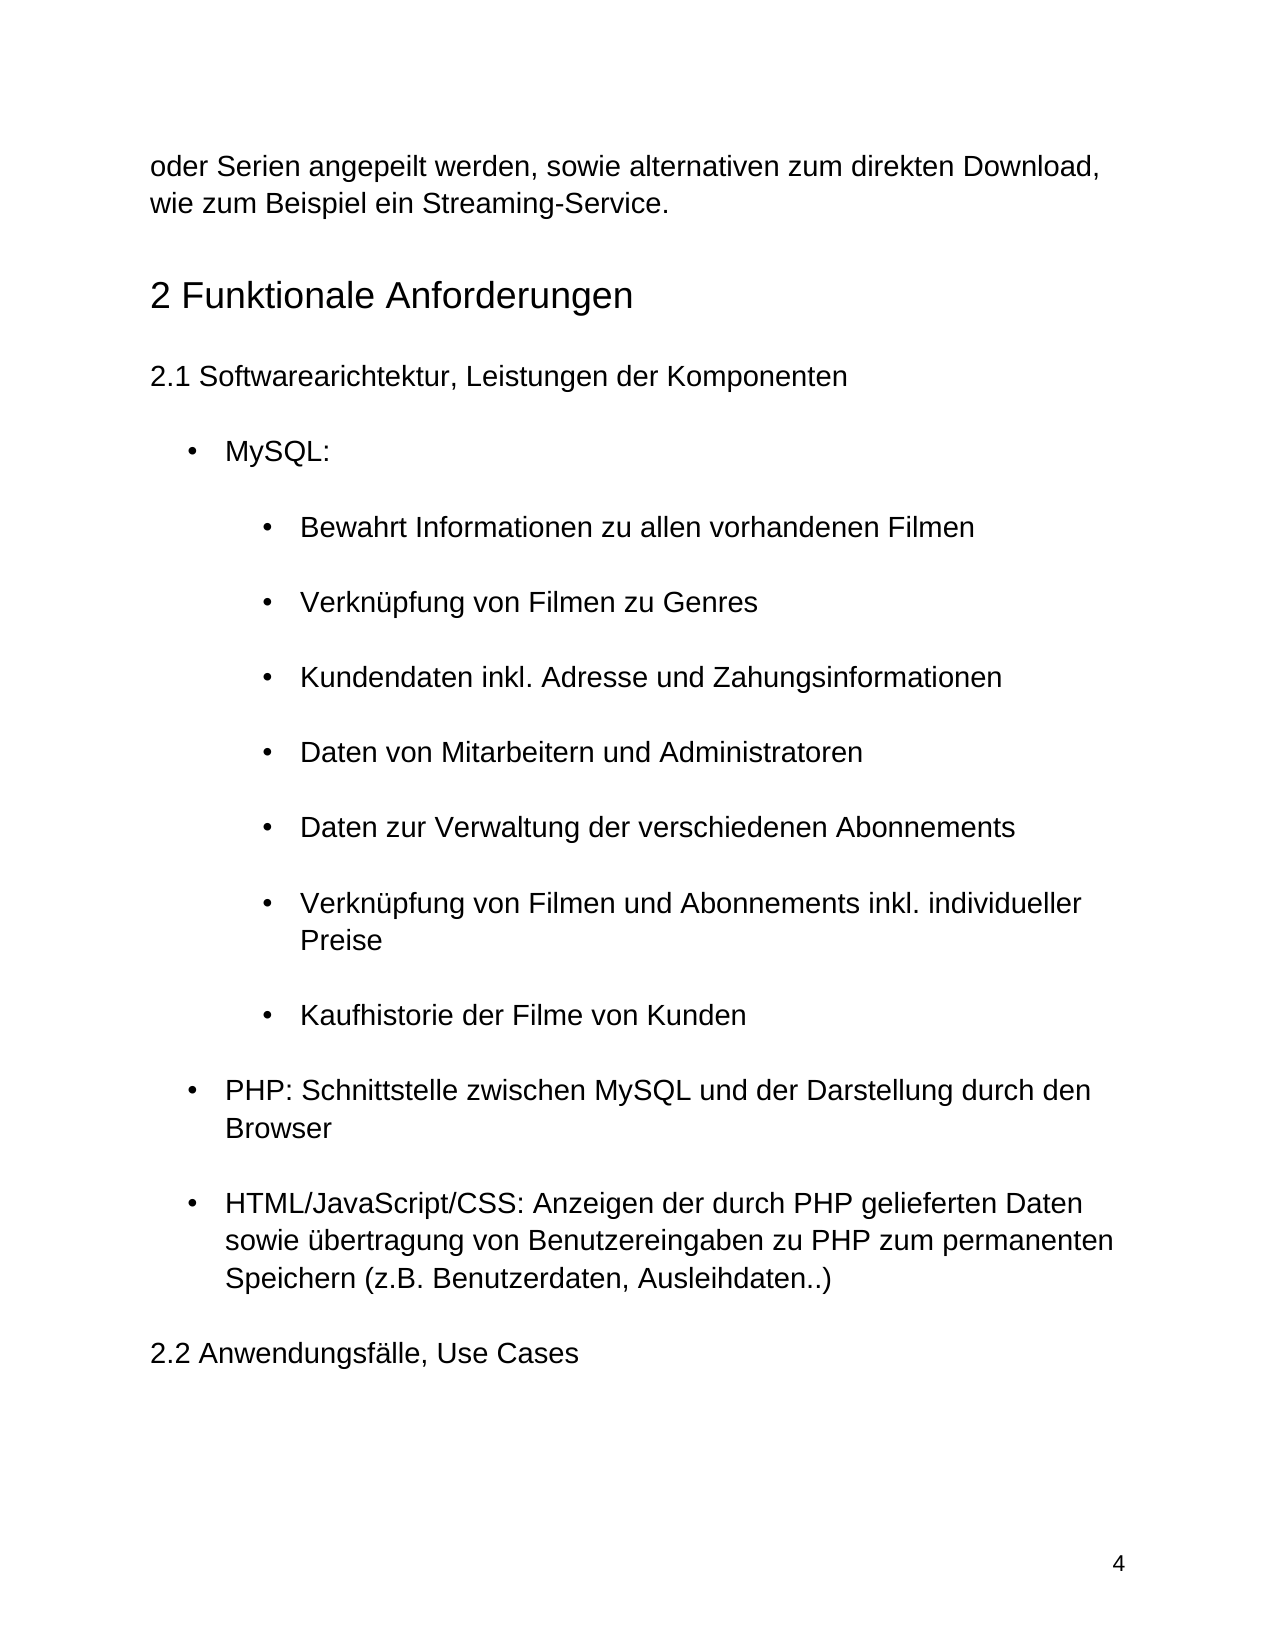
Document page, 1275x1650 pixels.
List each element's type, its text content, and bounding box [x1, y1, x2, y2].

subtitle 2.1 Softwarearichtektur, Leistungen der Komponenten [150, 360, 1125, 393]
subtitle Kundendaten inkl. Adresse und Zahungsinformationen [262, 661, 1125, 694]
subtitle oder Serien angepeilt werden, sowie alternativen zum direkten Download, wie zum Beispiel ein Streaming-Service. [150, 150, 1125, 220]
subtitle MySQL: [187, 435, 1125, 468]
subtitle Verknüpfung von Filmen und Abonnements inkl. individueller Preise [262, 887, 1125, 957]
subtitle 2.2 Anwendungsfälle, Use Cases [150, 1337, 1125, 1369]
subtitle 2 Funktionale Anforderungen [150, 275, 1125, 317]
subtitle Bewahrt Informationen zu allen vorhandenen Filmen [262, 511, 1125, 543]
subtitle Daten zur Verwaltung der verschiedenen Abonnements [262, 811, 1125, 844]
subtitle Verknüpfung von Filmen zu Genres [262, 586, 1125, 618]
subtitle HTML/JavaScript/CSS: Anzeigen der durch PHP gelieferten Daten sowie übertragung von Benutzereingaben zu PHP zum permanenten Speichern (z.B. Benutzerdaten, Ausleihdaten..) [187, 1187, 1125, 1294]
subtitle Daten von Mitarbeitern und Administratoren [262, 736, 1125, 769]
subtitle Kaufhistorie der Filme von Kunden [262, 999, 1125, 1032]
subtitle PHP: Schnittstelle zwischen MySQL und der Darstellung durch den Browser [187, 1074, 1125, 1144]
